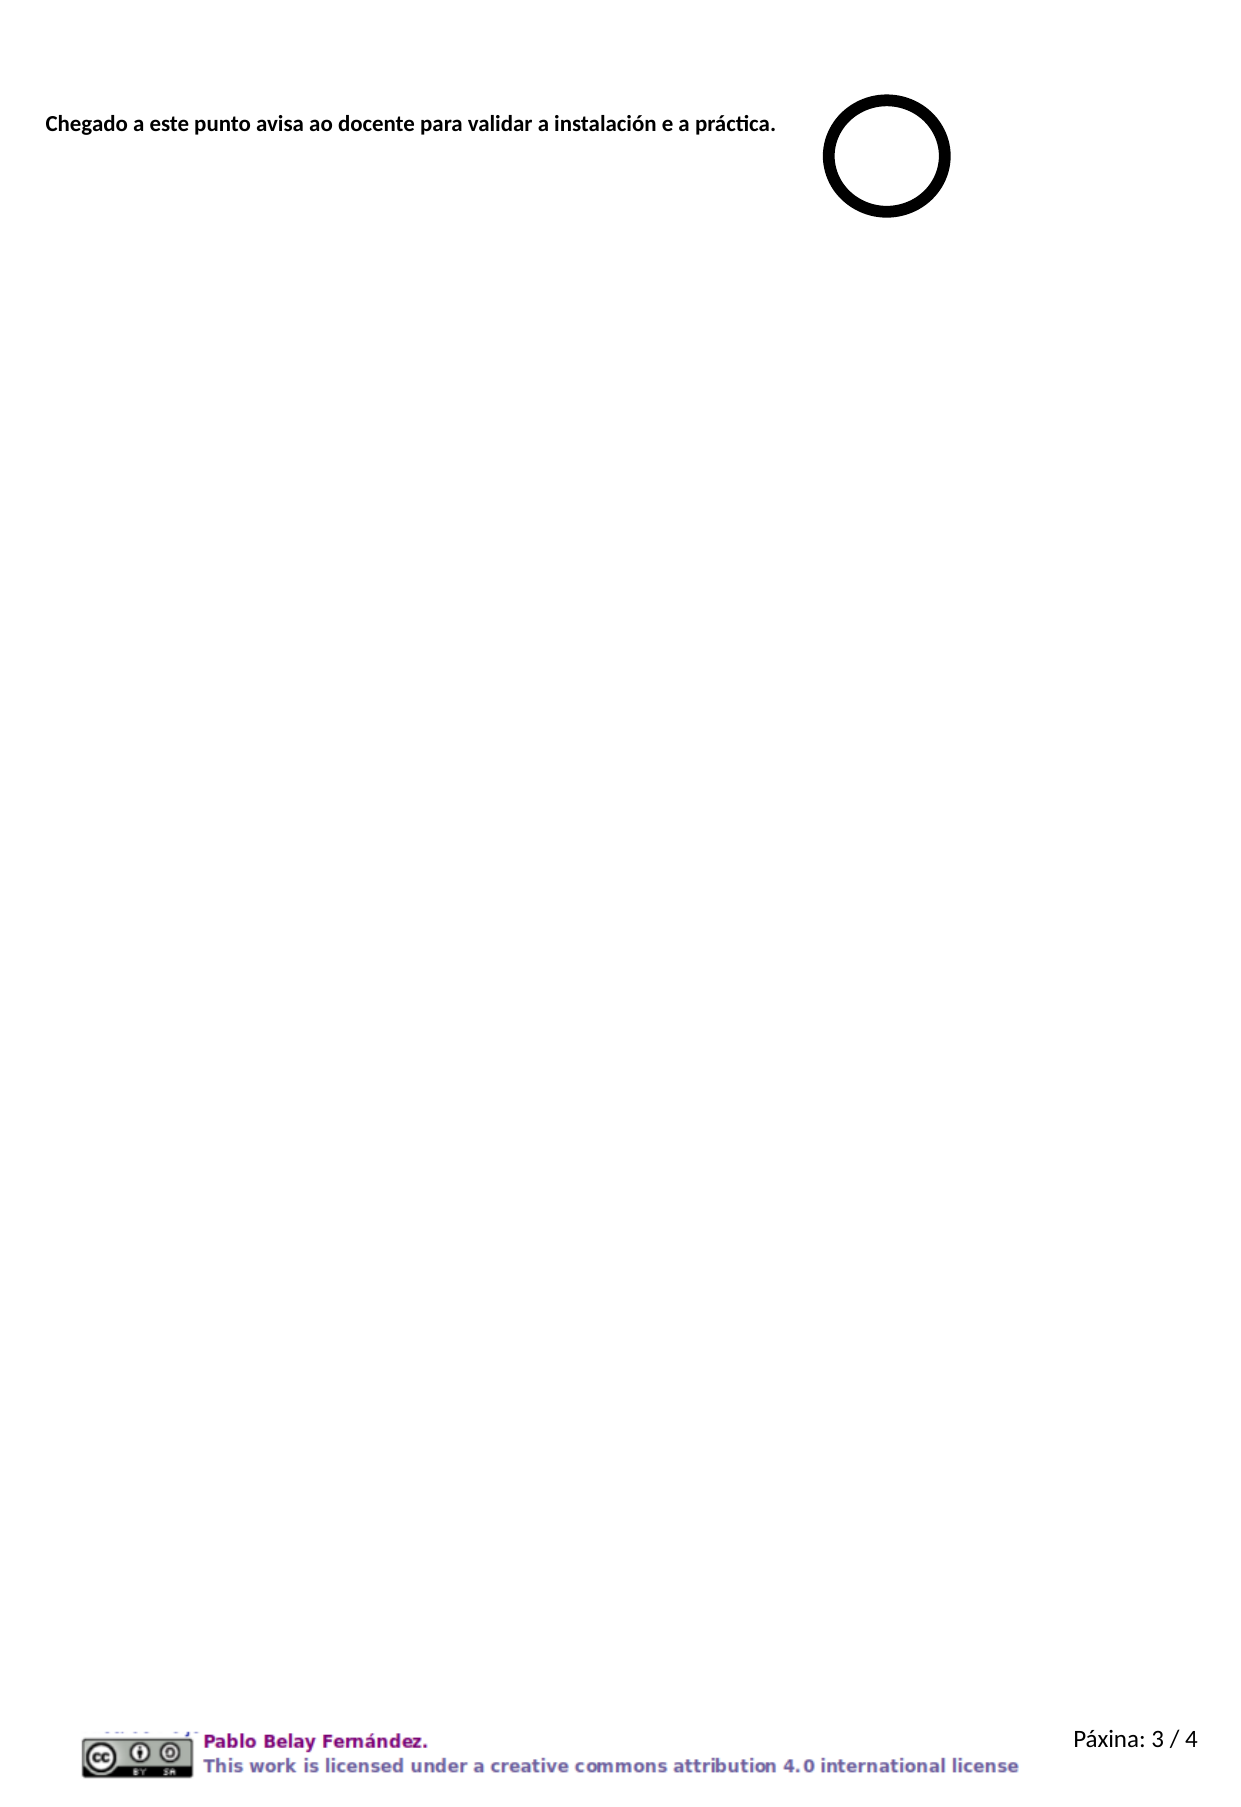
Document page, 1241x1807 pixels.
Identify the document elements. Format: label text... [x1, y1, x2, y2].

picture [65, 1722, 1035, 1787]
text Chegado a este punto avisa ao docente para validar a instalación e a práctica. [45, 109, 844, 138]
text [930, 109, 1197, 138]
